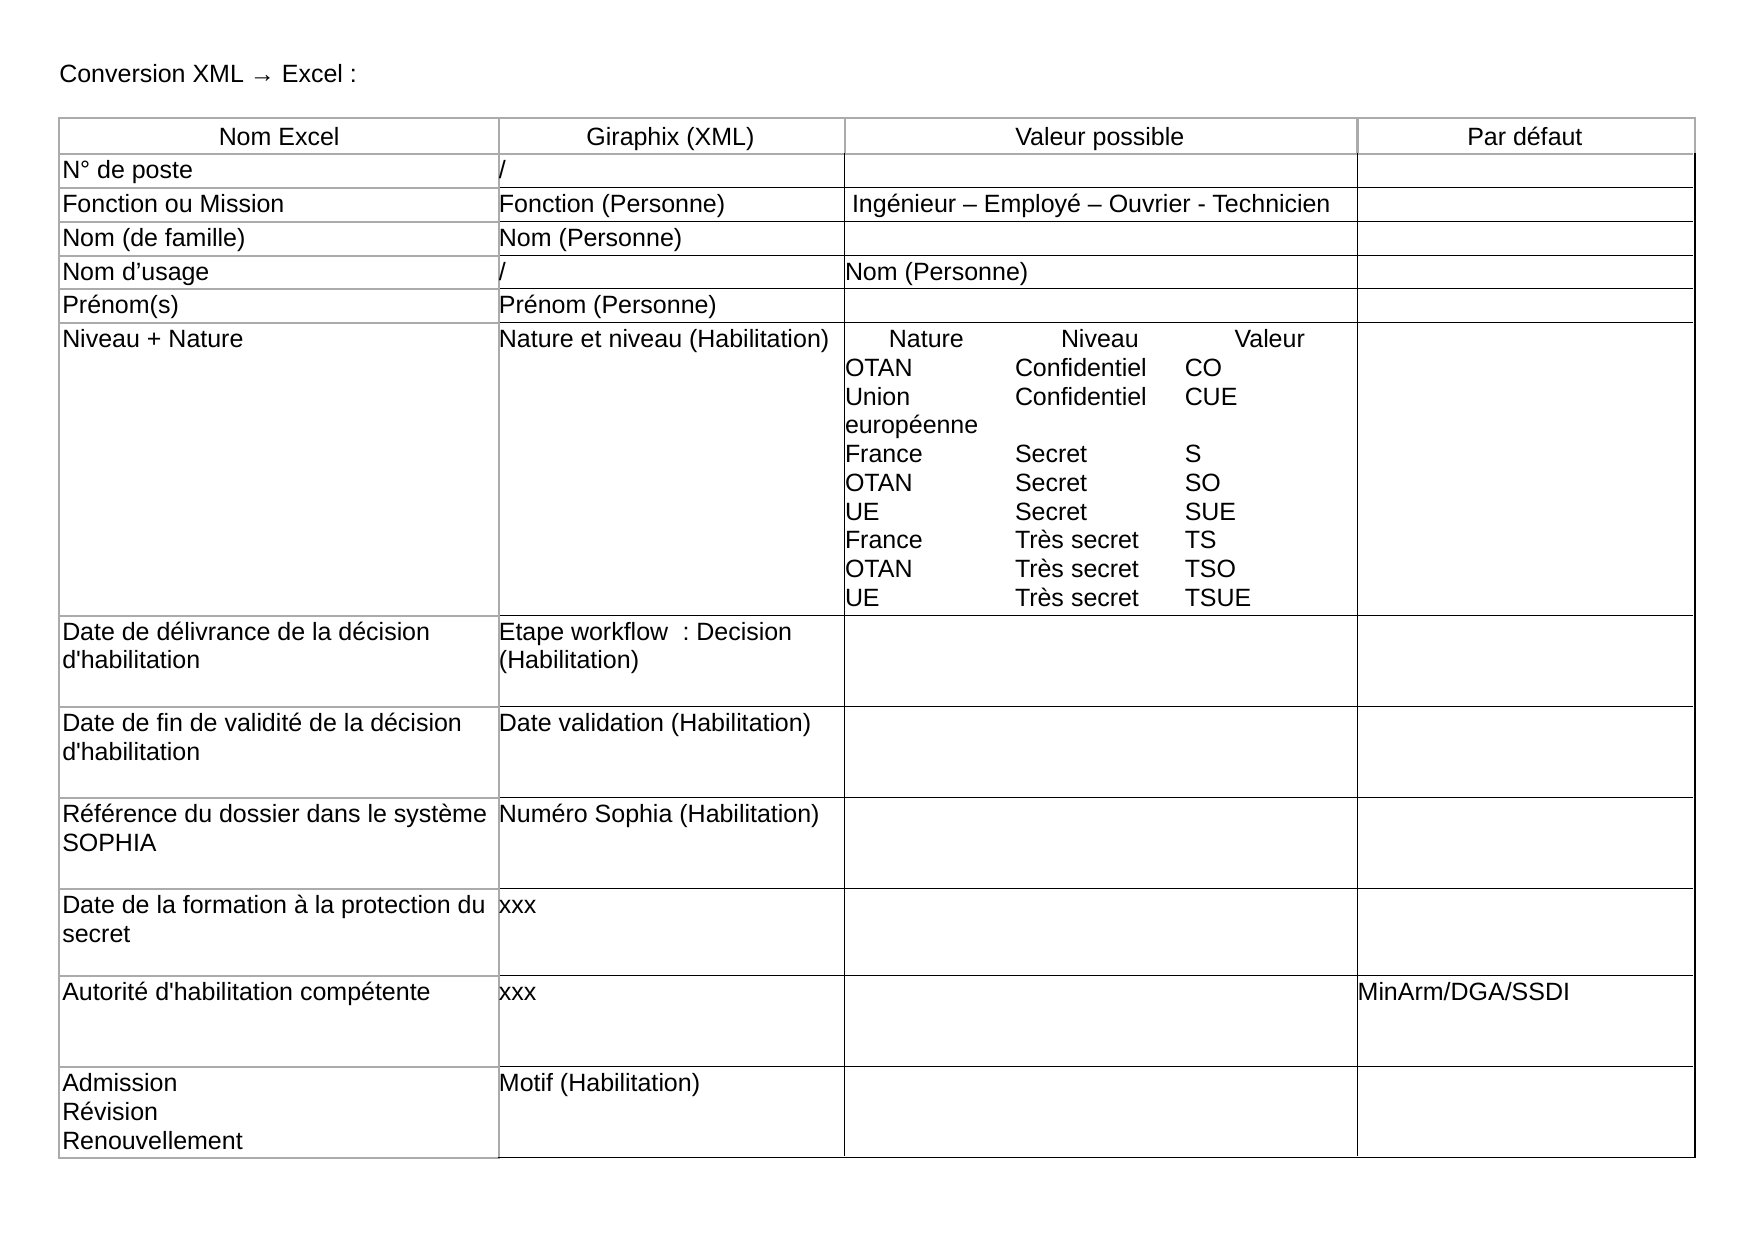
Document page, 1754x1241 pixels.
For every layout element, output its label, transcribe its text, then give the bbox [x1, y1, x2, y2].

table_cell France [845, 525, 1015, 554]
table_cell Confidentiel [1015, 353, 1184, 382]
table_cell xxx [500, 976, 844, 1066]
table_cell [845, 976, 1357, 1066]
table_cell / [500, 256, 844, 288]
table_cell [845, 323, 1357, 614]
table_cell [1358, 255, 1694, 288]
table_cell [845, 1067, 1357, 1157]
table_cell Nom d’usage [60, 257, 498, 288]
table_cell OTAN [845, 468, 1015, 497]
table_cell Etape workflow : Decision (Habilitation) [500, 616, 844, 706]
table_cell UE [845, 497, 1015, 525]
table_cell [1358, 153, 1694, 187]
table_cell [1358, 288, 1694, 322]
table_cell xxx [500, 889, 844, 975]
table_cell OTAN [845, 554, 1015, 583]
table_header Valeur possible [846, 119, 1356, 153]
table_cell / [500, 155, 844, 187]
table_cell Nature et niveau (Habilitation) [500, 323, 844, 614]
table_cell [1358, 615, 1694, 706]
table_cell TSO [1185, 554, 1354, 583]
table_cell [845, 222, 1357, 254]
table_cell Très secret [1015, 525, 1184, 554]
table_cell [1358, 1066, 1694, 1157]
table_cell TS [1185, 525, 1354, 554]
table_cell [845, 155, 1357, 187]
table_cell CO [1185, 353, 1354, 382]
table_cell Secret [1015, 468, 1184, 497]
table_cell [1358, 706, 1694, 797]
table_cell Référence du dossier dans le système SOPHIA [60, 799, 498, 888]
table_cell [1358, 221, 1694, 254]
table_header Nom Excel [60, 119, 498, 153]
table_cell Prénom(s) [60, 290, 498, 322]
table_cell OTAN [845, 353, 1015, 382]
table_cell Très secret [1015, 583, 1184, 612]
table_cell [1358, 187, 1694, 221]
table_cell Admission Révision Renouvellement [60, 1068, 498, 1157]
table_cell UE [845, 583, 1015, 612]
table_cell Secret [1015, 497, 1184, 525]
table_cell [1358, 888, 1694, 975]
table_cell Confidentiel [1015, 382, 1184, 439]
table_cell [1358, 797, 1694, 888]
table_cell [845, 889, 1357, 975]
table_cell SUE [1185, 497, 1354, 525]
table_cell Date de délivrance de la décision d'habilitation [60, 617, 498, 706]
table_cell [845, 289, 1357, 322]
table_cell [1358, 322, 1694, 614]
table_cell Nom (Personne) [500, 222, 844, 254]
table_cell Ingénieur – Employé – Ouvrier - Technicien [845, 188, 1357, 221]
table_cell Très secret [1015, 554, 1184, 583]
table_cell [845, 707, 1357, 797]
table_cell Fonction (Personne) [500, 188, 844, 221]
table_cell Nom (de famille) [60, 223, 498, 254]
table_cell Prénom (Personne) [500, 289, 844, 322]
table_cell S [1185, 439, 1354, 468]
text Conversion XML → Excel : [59, 59, 1695, 88]
table_cell Date validation (Habilitation) [500, 707, 844, 797]
table_header Niveau [1015, 324, 1184, 353]
table_header Par défaut [1359, 119, 1694, 153]
table_cell CUE [1185, 382, 1354, 439]
table_header Valeur [1185, 324, 1354, 353]
table_cell Autorité d'habilitation compétente [60, 977, 498, 1066]
table_cell Nom (Personne) [845, 256, 1357, 288]
table_cell MinArm/DGA/SSDI [1358, 975, 1694, 1066]
table_cell TSUE [1185, 583, 1354, 612]
table_cell Numéro Sophia (Habilitation) [500, 798, 844, 888]
table_cell [845, 616, 1357, 706]
table_cell Motif (Habilitation) [500, 1067, 845, 1157]
table_header Nature [845, 324, 1015, 353]
table_cell Secret [1015, 439, 1184, 468]
table_cell Date de fin de validité de la décision d'habilitation [60, 708, 498, 797]
table_cell Date de la formation à la protection du secret [60, 890, 498, 975]
table_cell SO [1185, 468, 1354, 497]
table_cell N° de poste [60, 155, 498, 187]
table_cell [845, 798, 1357, 888]
table_cell France [845, 439, 1015, 468]
table_header Giraphix (XML) [500, 119, 844, 153]
table_cell Niveau + Nature [60, 324, 498, 614]
table_cell Fonction ou Mission [60, 189, 498, 221]
table_cell Union européenne [845, 382, 1015, 439]
